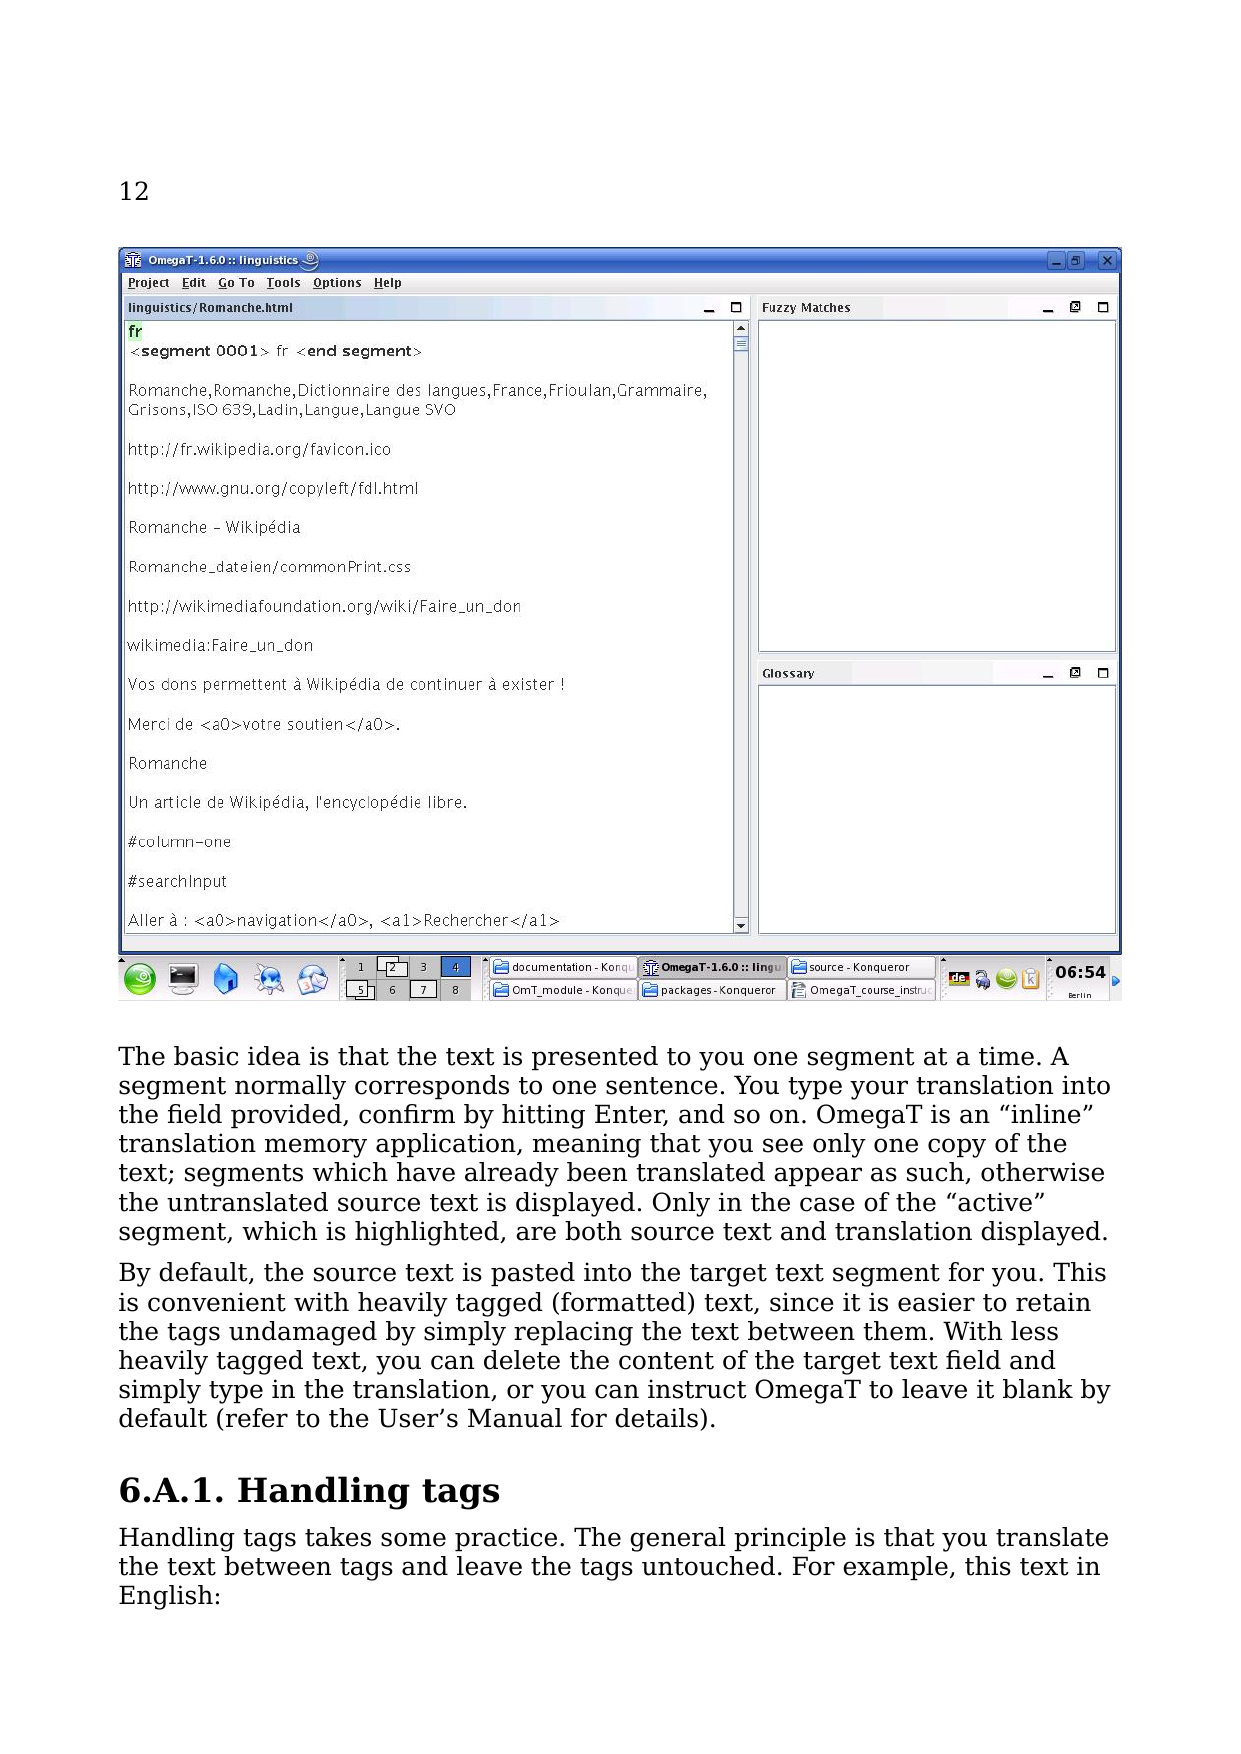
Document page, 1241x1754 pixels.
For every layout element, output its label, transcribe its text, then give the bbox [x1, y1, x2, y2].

text Handling tags takes some practice. The general principle is that you translate the text between tags and leave the tags untouched. For example, this text in English: [118, 1523, 1122, 1610]
text The basic idea is that the text is presented to you one segment at a time. A segment normally corresponds to one sentence. You type your translation into the field provided, confirm by hitting Enter, and so on. OmegaT is an “inline” translation memory application, meaning that you see only one copy of the text; segments which have already been translated appear as such, otherwise the untranslated source text is displayed. Only in the case of the “active” segment, which is highlighted, are both source text and translation displayed. [118, 1042, 1122, 1246]
text By default, the source text is pasted into the target text segment for you. This is convenient with heavily tagged (formatted) text, since it is easier to retain the tags undamaged by simply replacing the text between them. With less heavily tagged text, you can delete the content of the target text field and simply type in the translation, or you can instruct OmegaT to leave it blank by default (refer to the User’s Manual for details). [118, 1259, 1122, 1434]
list 6.A.1. Handling tags [118, 1471, 1122, 1510]
